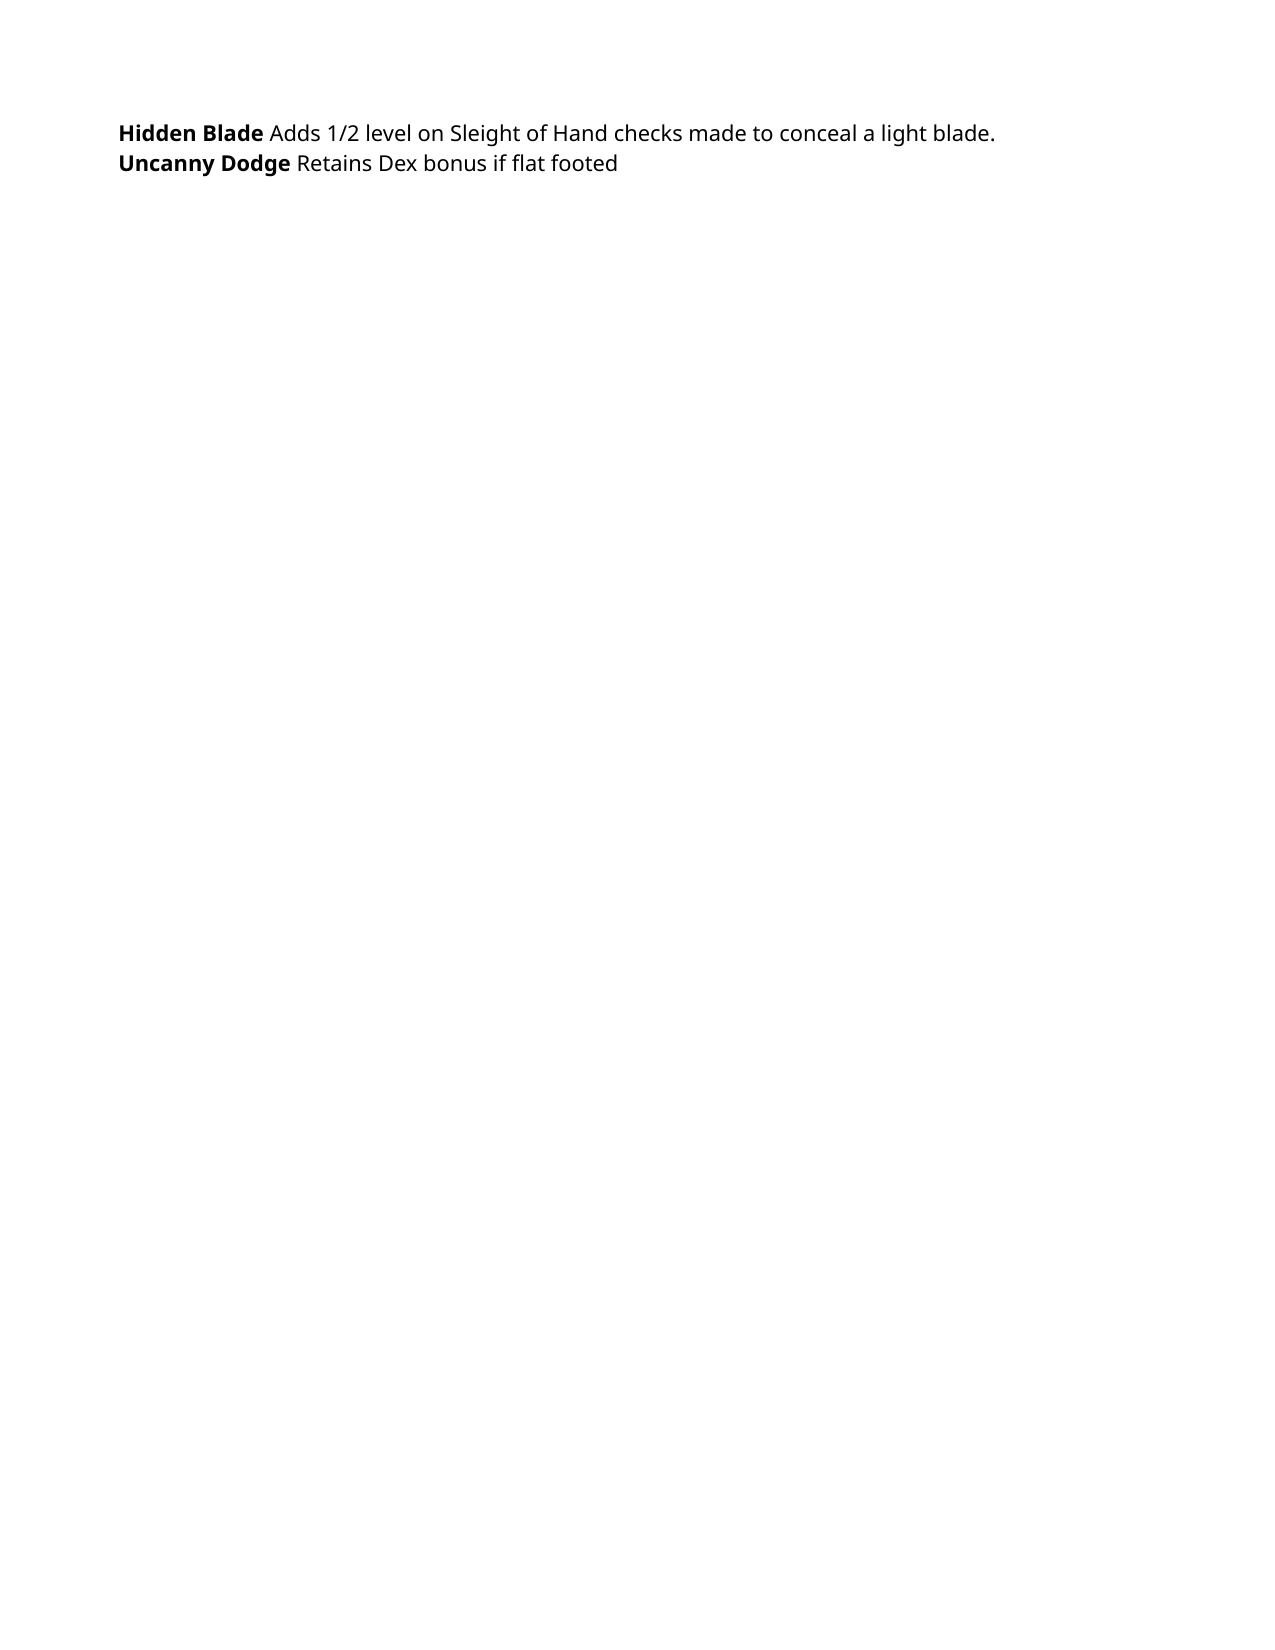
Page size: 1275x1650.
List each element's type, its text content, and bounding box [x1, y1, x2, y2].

text Hidden Blade Adds 1/2 level on Sleight of Hand checks made to conceal a light blade. Uncanny Dodge Retains Dex bonus if flat footed [118, 118, 1157, 178]
